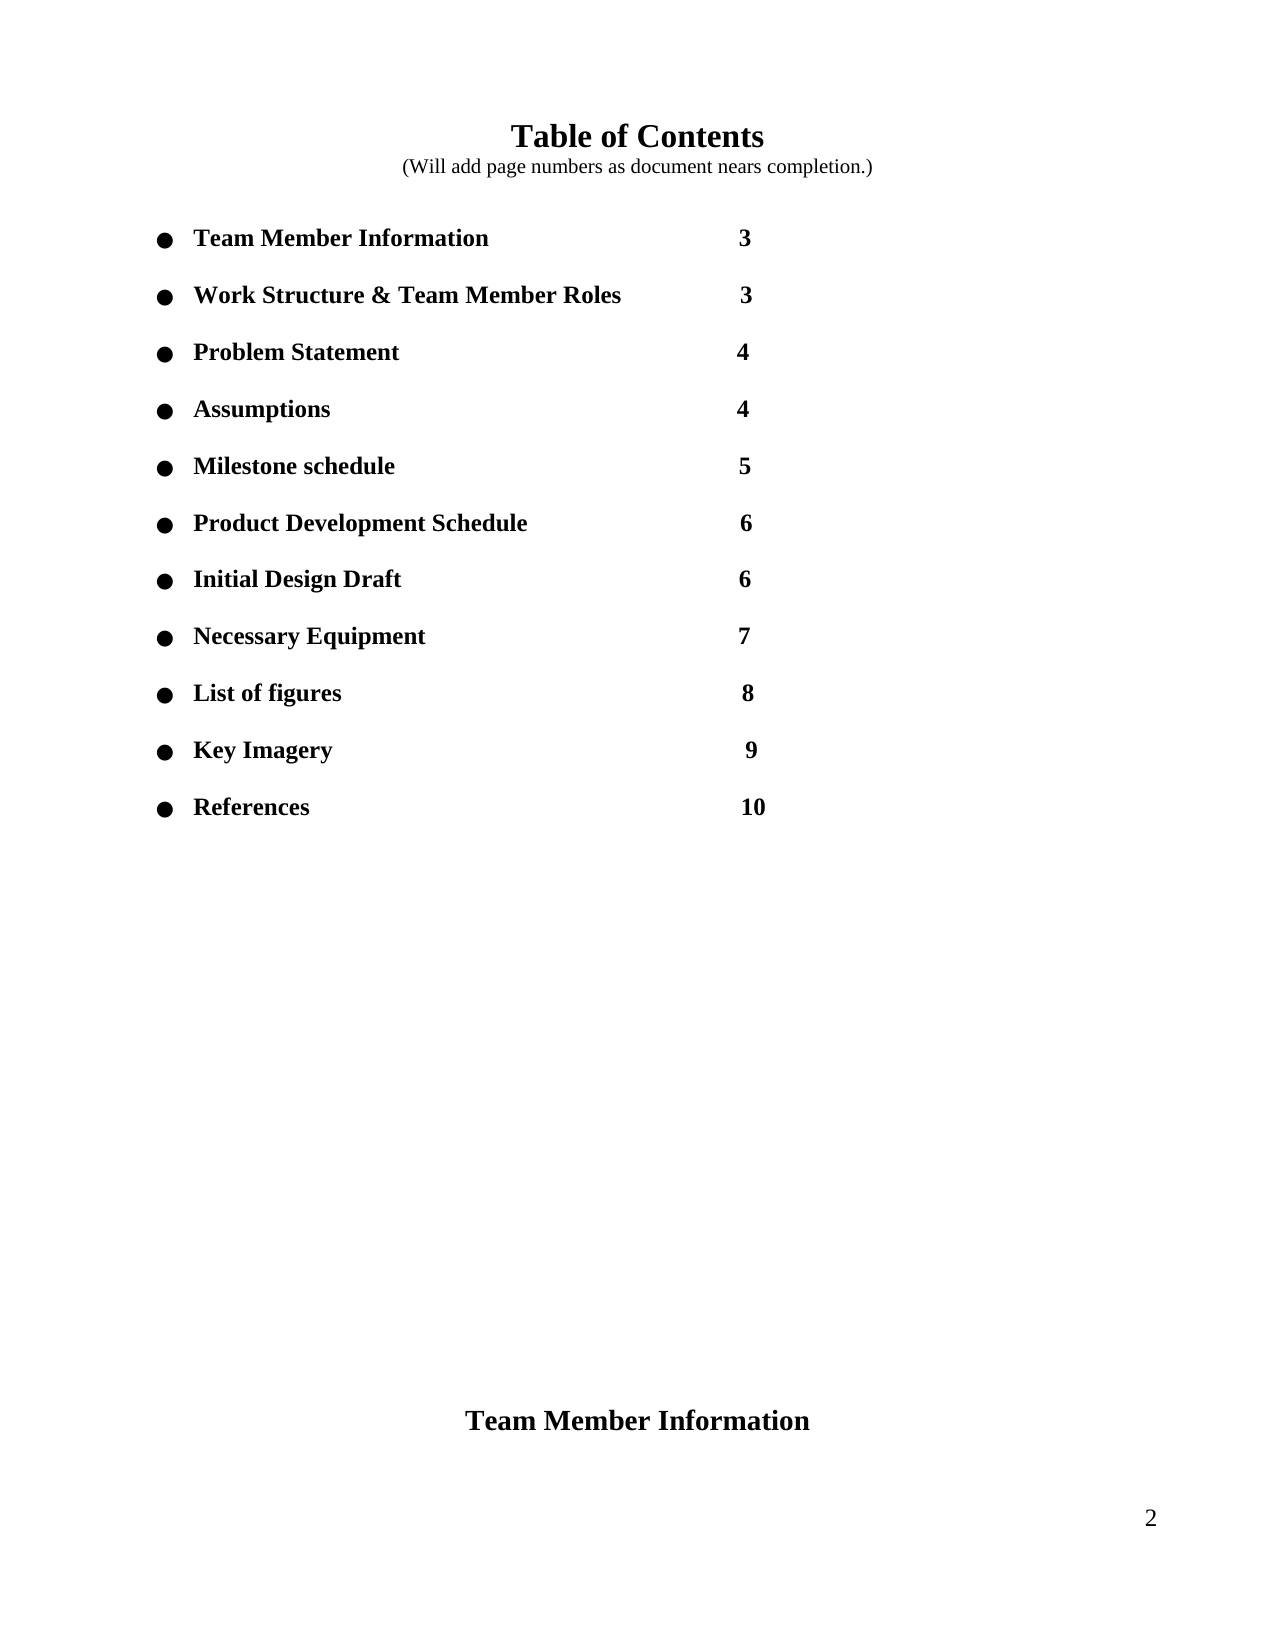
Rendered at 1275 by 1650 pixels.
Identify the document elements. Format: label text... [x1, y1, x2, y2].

list Key Imagery 9 [156, 736, 1157, 765]
text (Will add page numbers as document nears completion.) [118, 155, 1157, 178]
text Team Member Information [118, 1404, 1157, 1436]
list Work Structure & Team Member Roles 3 [156, 281, 1157, 310]
list Necessary Equipment 7 [156, 622, 1157, 651]
list Product Development Schedule 6 [156, 509, 1157, 537]
list Team Member Information 3 [156, 224, 1157, 253]
list Problem Statement 4 [156, 338, 1157, 367]
list Initial Design Draft 6 [156, 566, 1157, 594]
text Table of Contents [118, 118, 1157, 155]
list References 10 [156, 793, 1157, 822]
list Assumptions 4 [156, 395, 1157, 423]
list Milestone schedule 5 [156, 452, 1157, 480]
list List of figures 8 [156, 679, 1157, 708]
